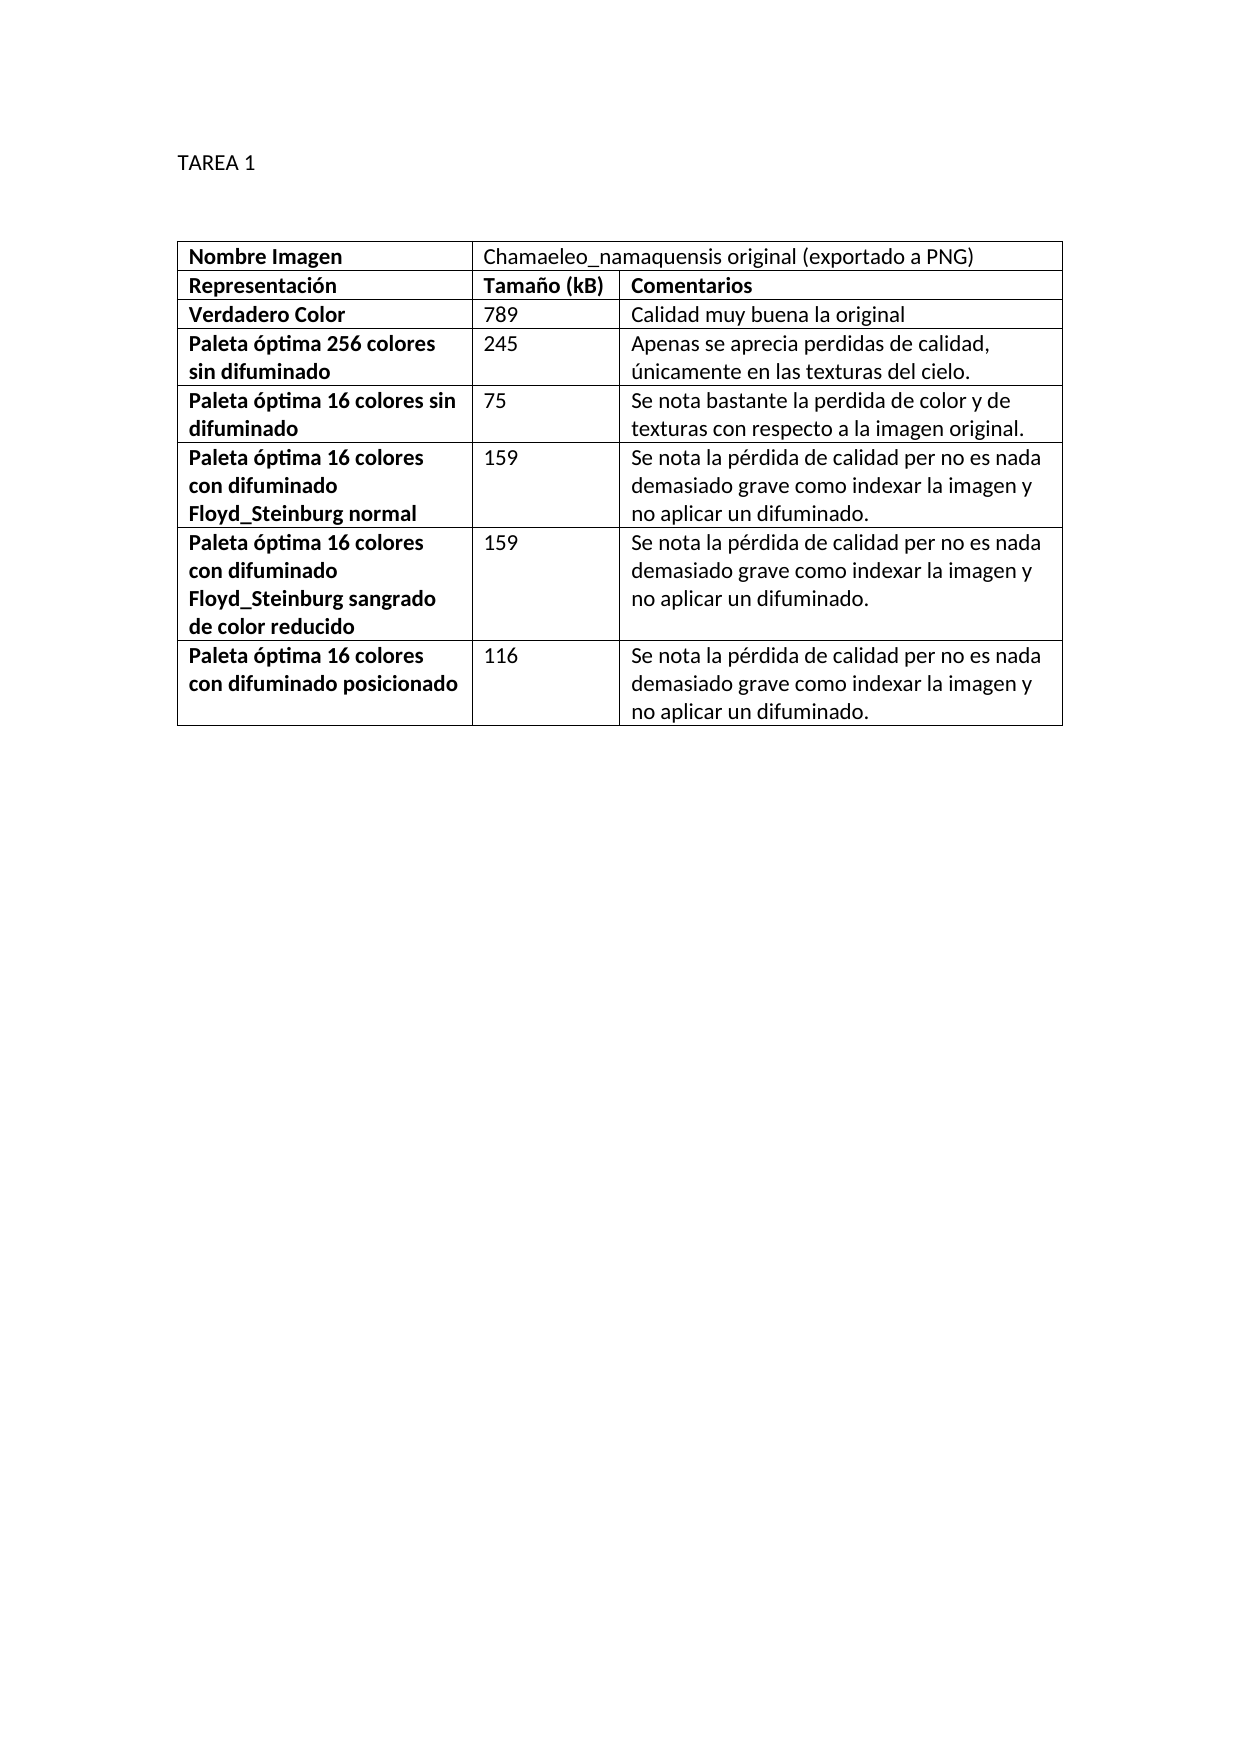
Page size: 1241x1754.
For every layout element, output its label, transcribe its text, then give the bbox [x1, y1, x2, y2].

table_cell 789 [473, 300, 619, 328]
table_cell Se nota bastante la perdida de color y de texturas con respecto a la imagen original. [620, 386, 1062, 442]
text TAREA 1 [177, 148, 1063, 176]
table_cell Paleta óptima 16 colores con difuminado Floyd_Steinburg sangrado de color reducido [178, 528, 472, 640]
table_cell Paleta óptima 16 colores con difuminado Floyd_Steinburg normal [178, 443, 472, 527]
table_cell 245 [473, 329, 619, 385]
table_cell 159 [473, 443, 619, 527]
table_cell 75 [473, 386, 619, 442]
table_cell Paleta óptima 16 colores sin difuminado [178, 386, 472, 442]
table_cell Comentarios [620, 271, 1062, 299]
table_cell Calidad muy buena la original [620, 300, 1062, 328]
table_cell Se nota la pérdida de calidad per no es nada demasiado grave como indexar la imagen y no aplicar un difuminado. [620, 443, 1062, 527]
table_cell Paleta óptima 256 colores sin difuminado [178, 329, 472, 385]
table_cell Apenas se aprecia perdidas de calidad, únicamente en las texturas del cielo. [620, 329, 1062, 385]
table_header Chamaeleo_namaquensis original (exportado a PNG) [473, 242, 1062, 270]
table_header Nombre Imagen [178, 242, 472, 270]
table_cell 116 [473, 641, 619, 725]
table_cell Verdadero Color [178, 300, 472, 328]
table_cell Se nota la pérdida de calidad per no es nada demasiado grave como indexar la imagen y no aplicar un difuminado. [620, 641, 1062, 725]
table_cell Tamaño (kB) [473, 271, 619, 299]
table_cell Paleta óptima 16 colores con difuminado posicionado [178, 641, 472, 725]
table_cell Se nota la pérdida de calidad per no es nada demasiado grave como indexar la imagen y no aplicar un difuminado. [620, 528, 1062, 640]
table_cell Representación [178, 271, 472, 299]
table_cell 159 [473, 528, 619, 640]
